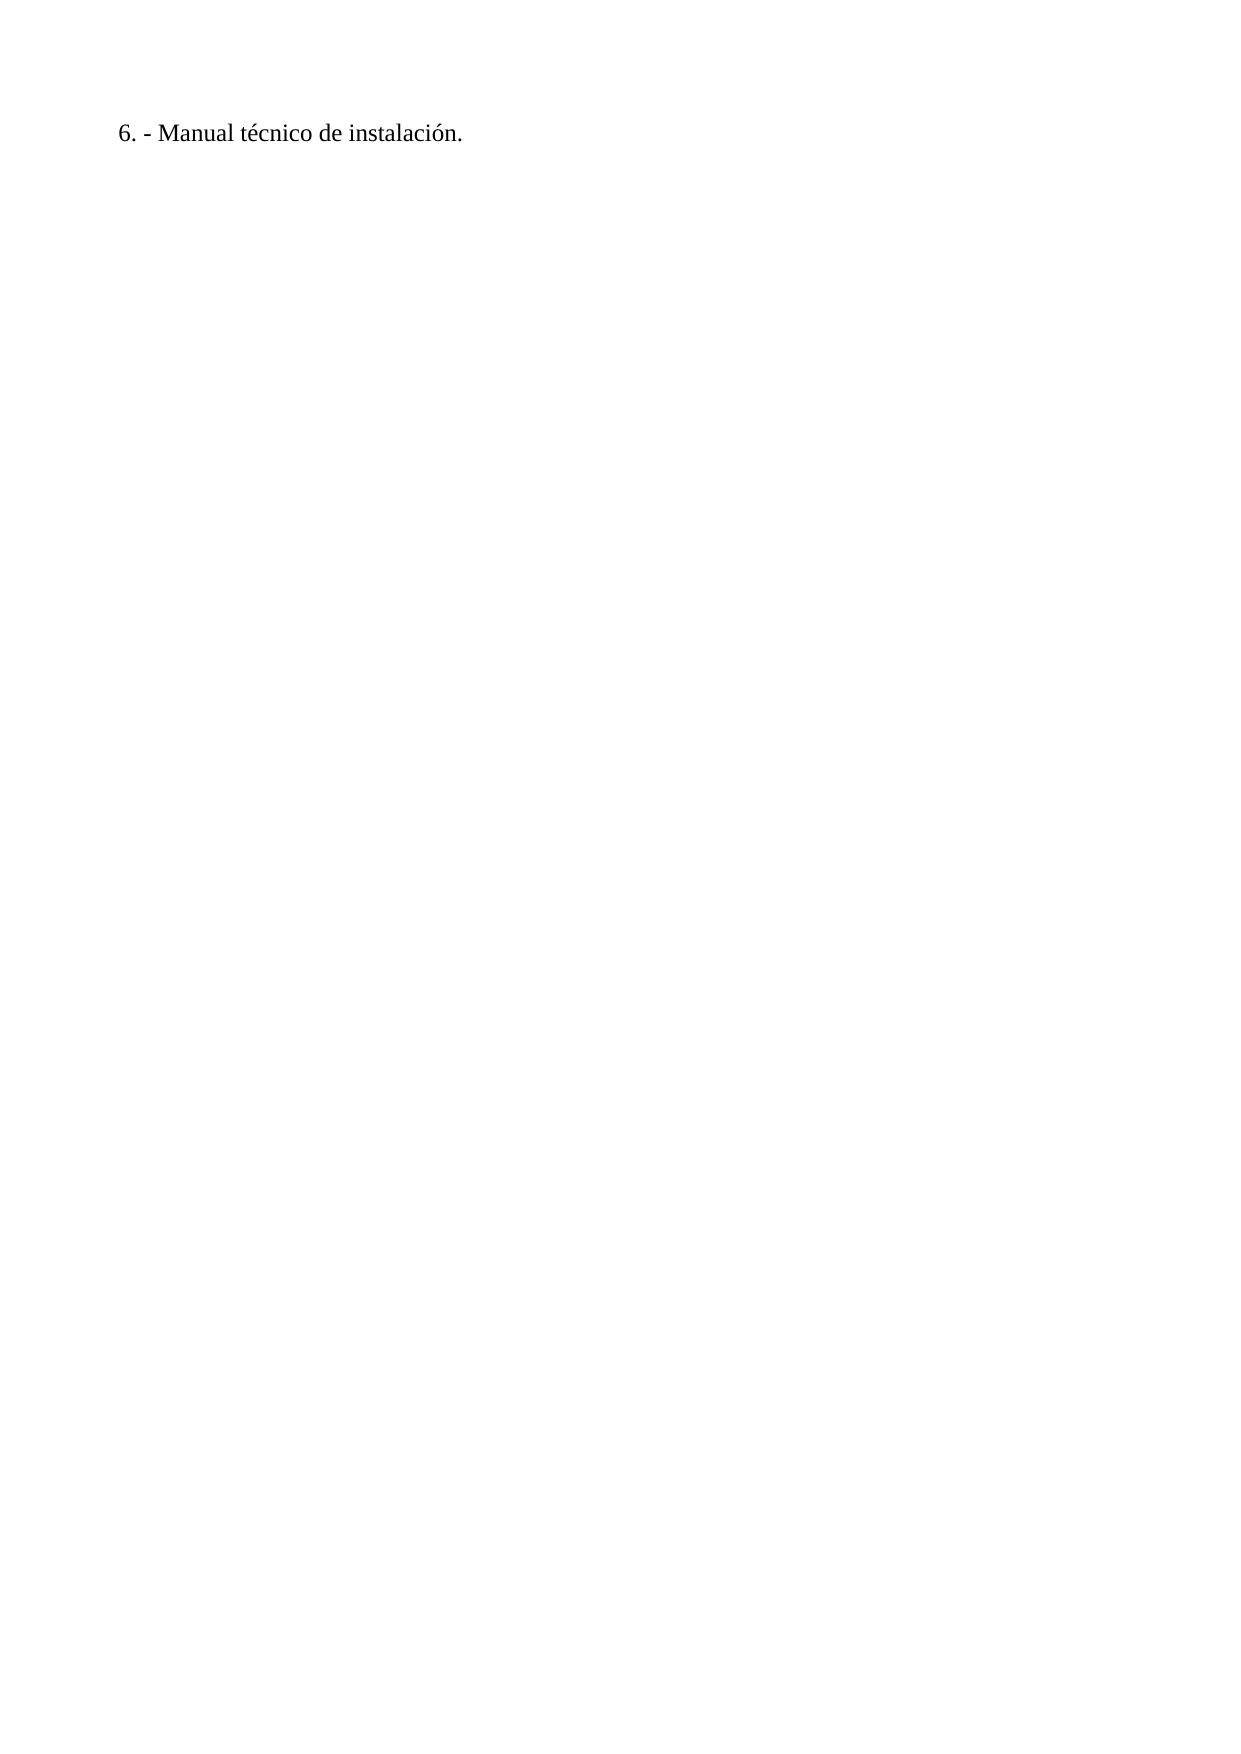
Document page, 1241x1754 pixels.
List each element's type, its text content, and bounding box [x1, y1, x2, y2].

text 6. - Manual técnico de instalación. [118, 118, 1122, 147]
